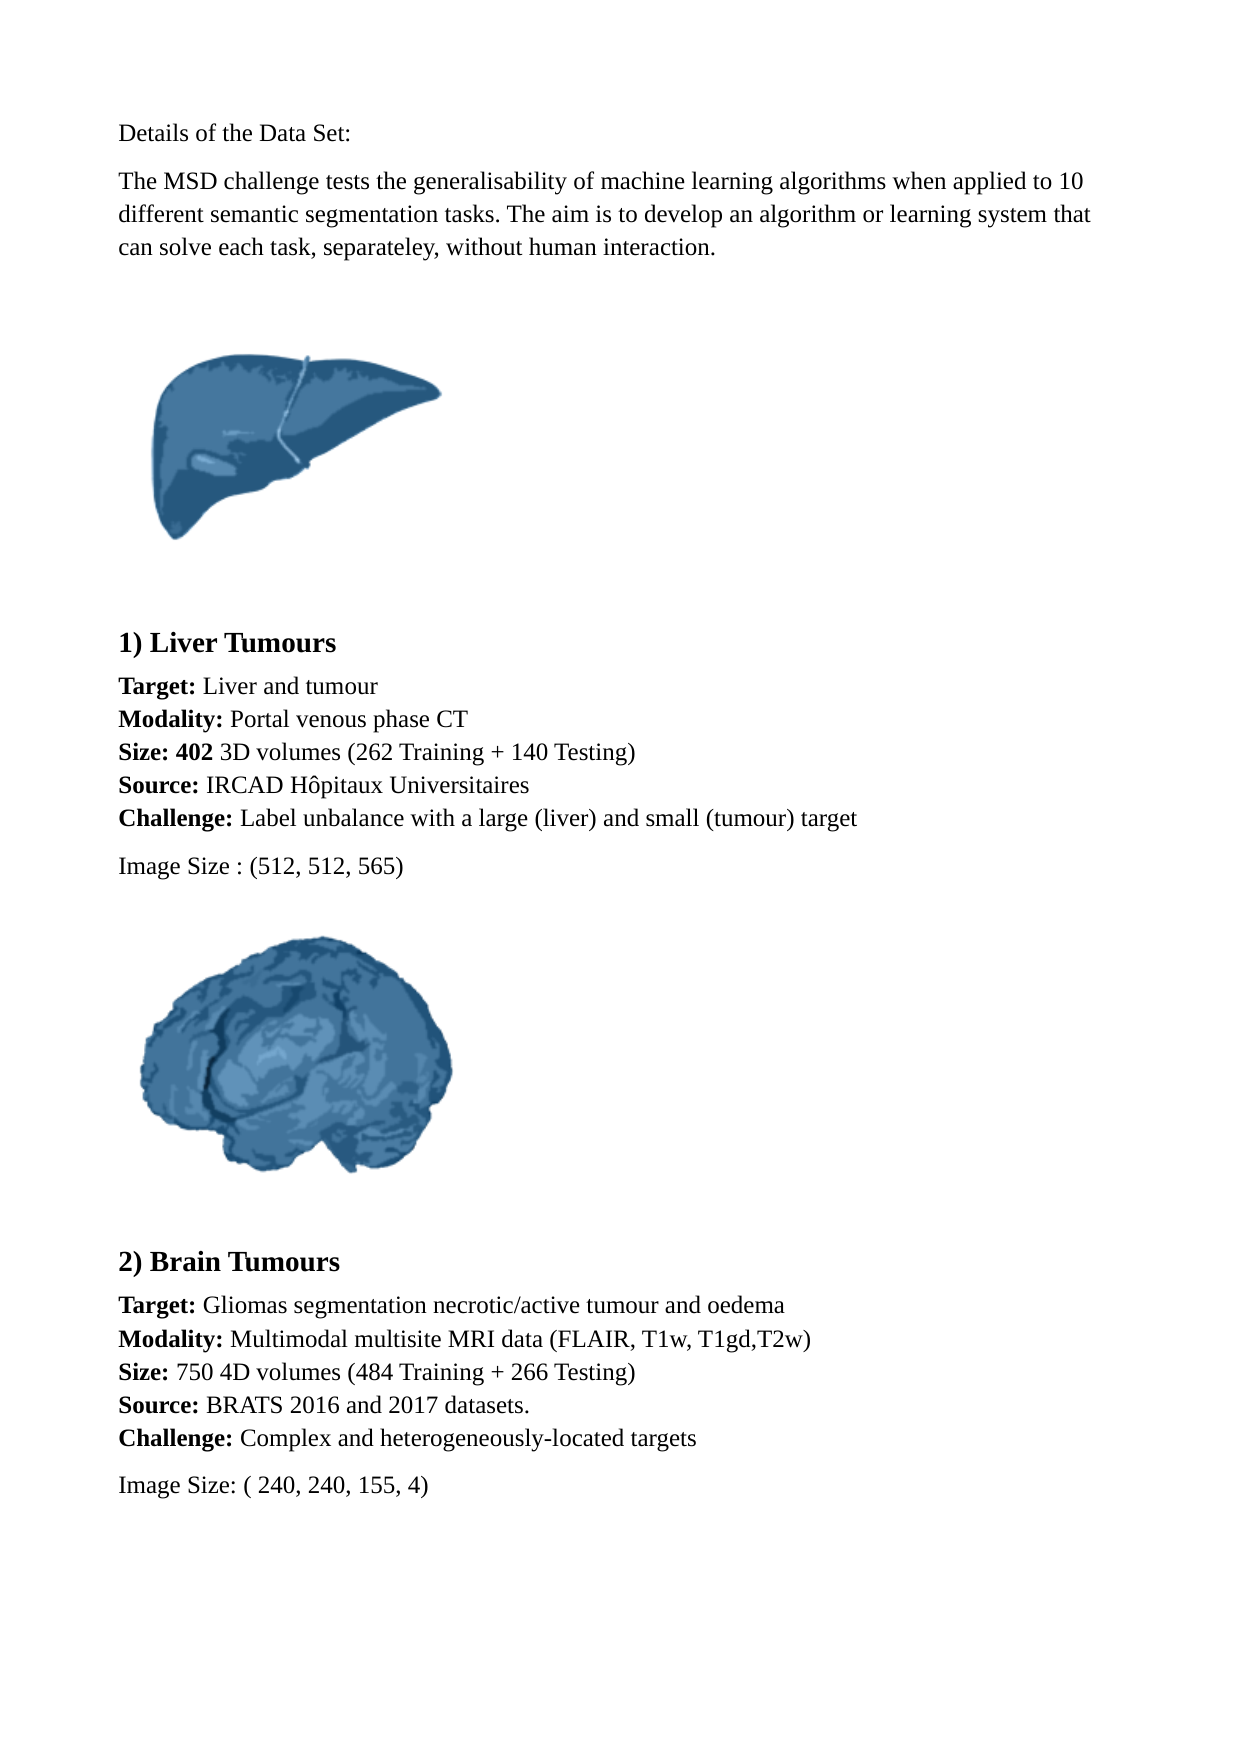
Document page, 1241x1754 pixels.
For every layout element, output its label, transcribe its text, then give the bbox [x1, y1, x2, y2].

subtitle 1) Liver Tumours [118, 625, 1122, 659]
text The MSD challenge tests the generalisability of machine learning algorithms when applied to 10 different semantic segmentation tasks. The aim is to develop an algorithm or learning system that can solve each task, separateley, without human interaction. [118, 166, 1122, 261]
text Target: Liver and tumour Modality: Portal venous phase CT Size: 402 3D volumes (262 Training + 140 Testing) Source: IRCAD Hôpitaux Universitaires Challenge: Label unbalance with a large (liver) and small (tumour) target [118, 671, 1122, 832]
text Image Size : (512, 512, 565) [118, 851, 1122, 880]
picture [118, 279, 465, 592]
text Target: Gliomas segmentation necrotic/active tumour and oedema Modality: Multimodal multisite MRI data (FLAIR, T1w, T1gd,T2w) Size: 750 4D volumes (484 Training + 266 Testing) Source: BRATS 2016 and 2017 datasets. Challenge: Complex and heterogeneously-located targets [118, 1291, 1122, 1451]
text Image Size: ( 240, 240, 155, 4) [118, 1470, 1122, 1499]
picture [118, 898, 476, 1212]
text Details of the Data Set: [118, 118, 1122, 147]
subtitle 2) Brain Tumours [118, 1244, 1122, 1278]
